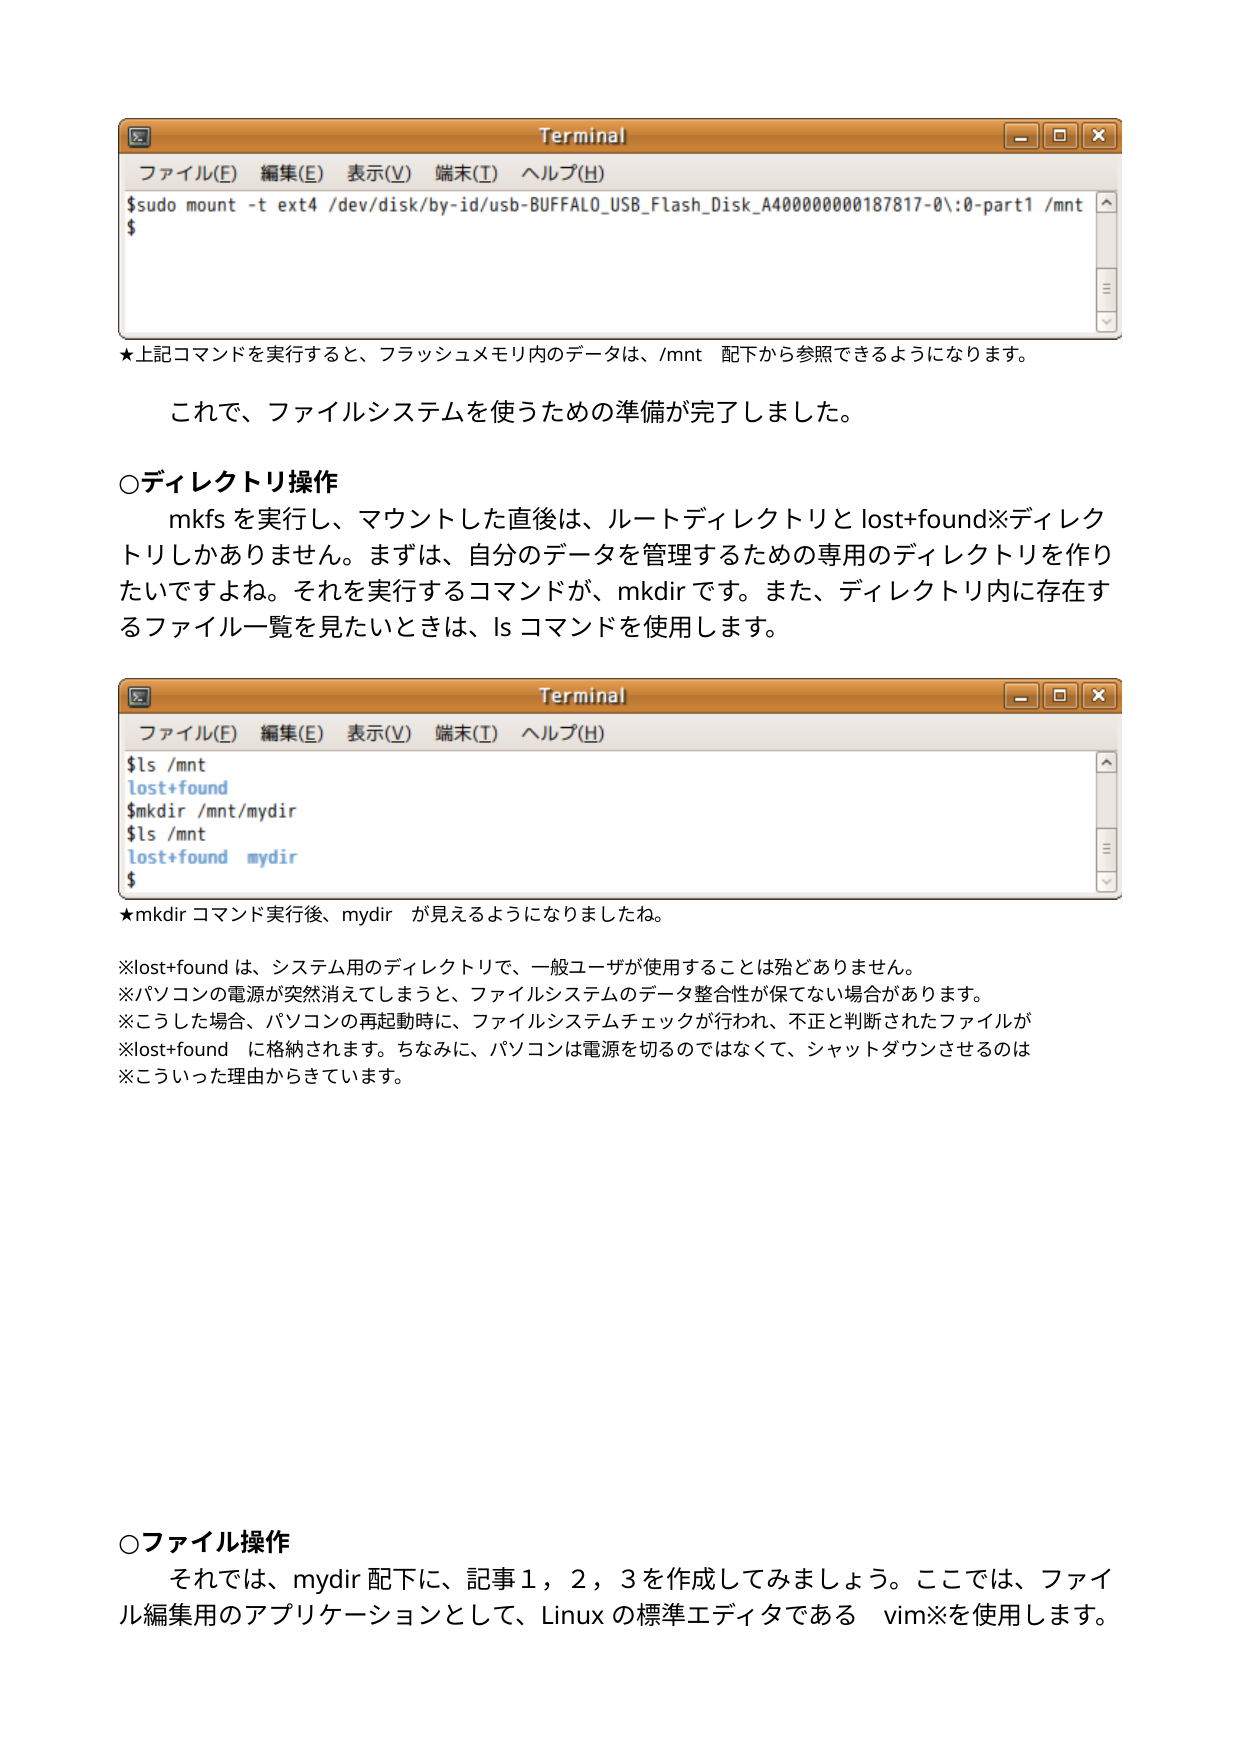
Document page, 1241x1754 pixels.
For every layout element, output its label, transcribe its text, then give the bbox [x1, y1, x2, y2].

text ※こうした場合、パソコンの再起動時に、ファイルシステムチェックが行われ、不正と判断されたファイルが [118, 1007, 1122, 1034]
text それでは、mydir 配下に、記事１，２，３を作成してみましょう。ここでは、ファイル編集用のアプリケーションとして、Linux の標準エディタである vim※を使用します。 [118, 1559, 1122, 1632]
text ○ディレクトリ操作 [118, 463, 1122, 499]
text これで、ファイルシステムを使うための準備が完了しました。 [118, 393, 1122, 429]
text ※パソコンの電源が突然消えてしまうと、ファイルシステムのデータ整合性が保てない場合があります。 [118, 980, 1122, 1007]
text mkfs を実行し、マウントした直後は、ルートディレクトリと lost+found※ディレクトリしかありません。まずは、自分のデータを管理するための専用のディレクトリを作りたいですよね。それを実行するコマンドが、mkdirです。また、ディレクトリ内に存在するファイル一覧を見たいときは、ls コマンドを使用します。 [118, 499, 1122, 644]
text ★上記コマンドを実行すると、フラッシュメモリ内のデータは、/mnt 配下から参照できるようになります。 [118, 340, 1122, 367]
picture [118, 118, 1122, 340]
text ★mkdir コマンド実行後、mydir が見えるようになりましたね。 [118, 900, 1122, 927]
text ※こういった理由からきています。 [118, 1061, 1122, 1089]
picture [118, 678, 1122, 900]
text ○ファイル操作 [118, 1523, 1122, 1559]
text ※lost+found に格納されます。ちなみに、パソコンは電源を切るのではなくて、シャットダウンさせるのは [118, 1034, 1122, 1061]
text ※lost+found は、システム用のディレクトリで、一般ユーザが使用することは殆どありません。 [118, 953, 1122, 980]
